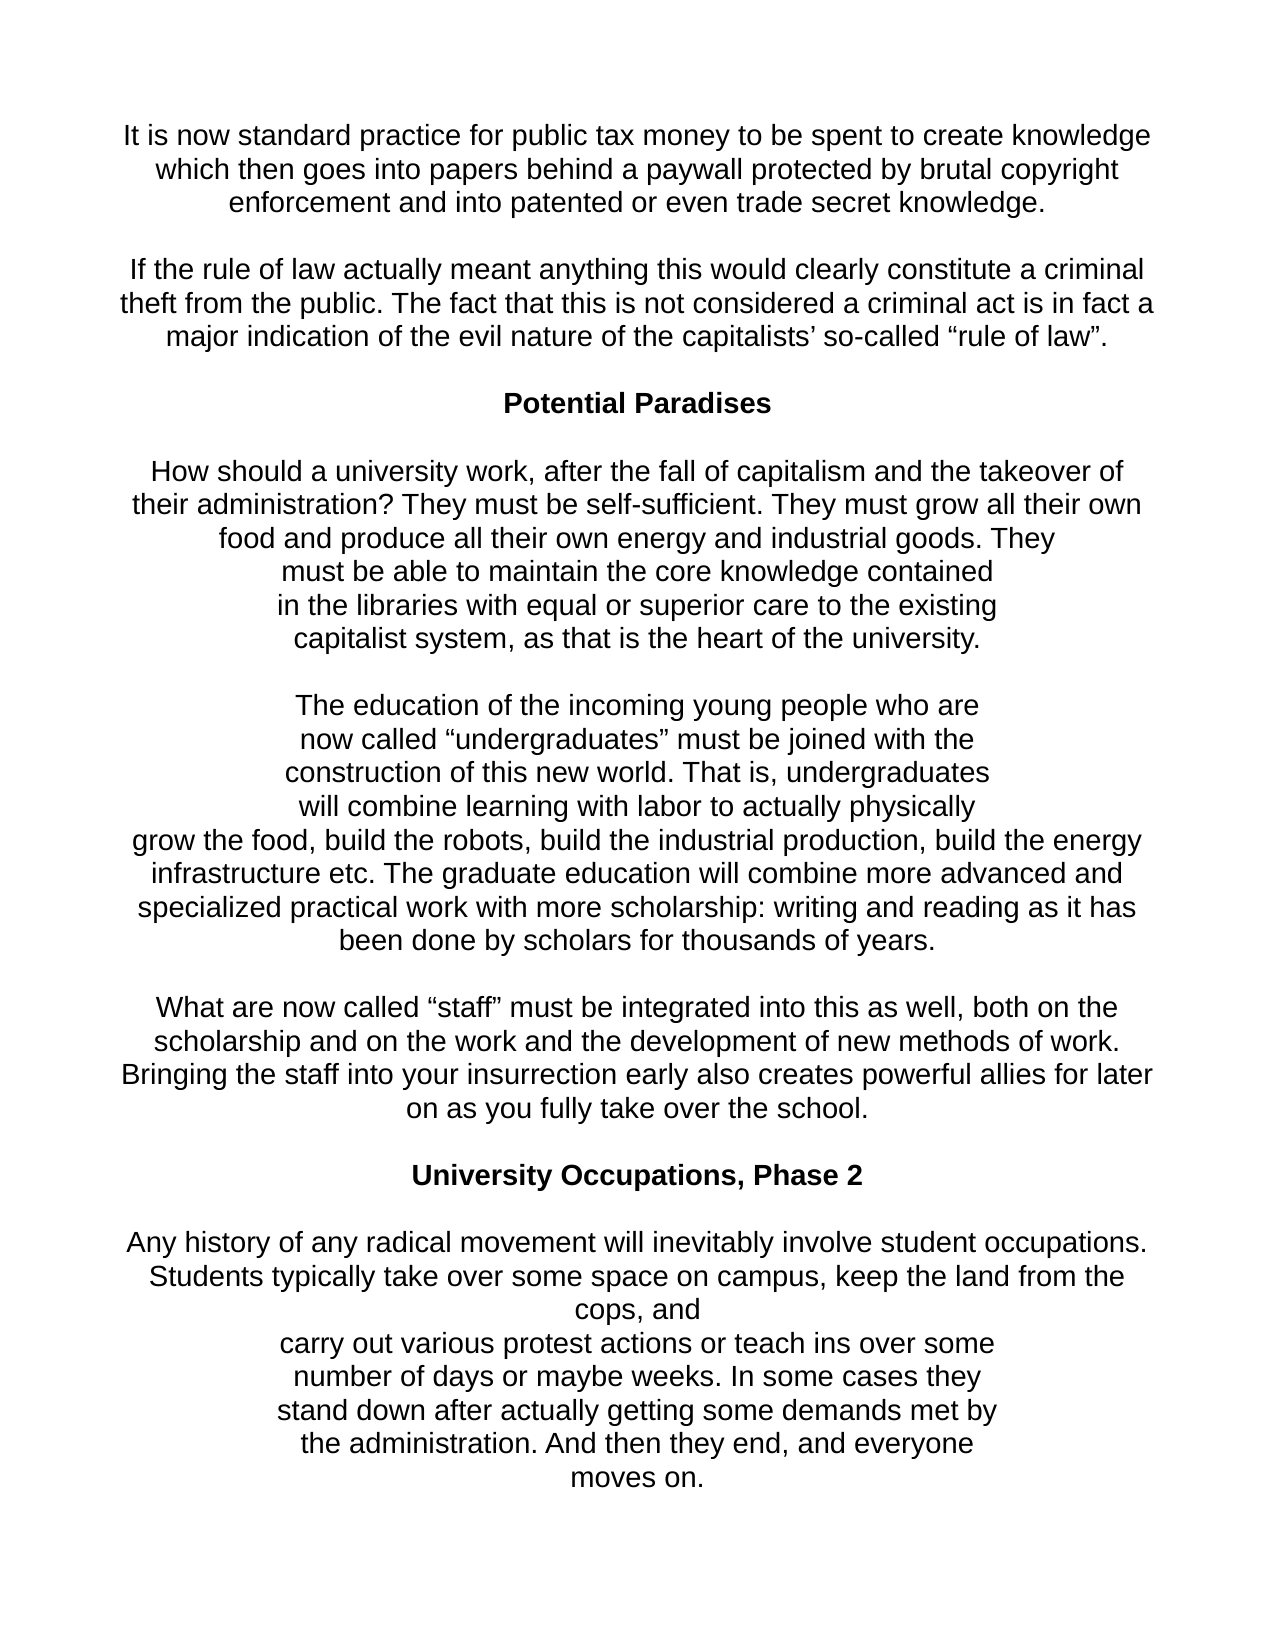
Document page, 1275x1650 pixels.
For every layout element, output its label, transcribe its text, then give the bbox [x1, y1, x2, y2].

text construction of this new world. That is, undergraduates [118, 755, 1157, 789]
text Any history of any radical movement will inevitably involve student occupations. Students typically take over some space on campus, keep the land from the cops, and [118, 1225, 1157, 1326]
text in the libraries with equal or superior care to the existing [118, 588, 1157, 621]
text stand down after actually getting some demands met by [118, 1393, 1157, 1426]
text If the rule of law actually meant anything this would clearly constitute a criminal theft from the public. The fact that this is not considered a criminal act is in fact a major indication of the evil nature of the capitalists’ so-called “rule of law”. [118, 252, 1157, 353]
text now called “undergraduates” must be joined with the [118, 722, 1157, 755]
text number of days or maybe weeks. In some cases they [118, 1359, 1157, 1393]
text the administration. And then they end, and everyone [118, 1426, 1157, 1460]
text Potential Paradises [118, 386, 1157, 420]
text How should a university work, after the fall of capitalism and the takeover of their administration? They must be self-sufficient. They must grow all their own food and produce all their own energy and industrial goods. They [118, 453, 1157, 554]
text The education of the incoming young people who are [118, 688, 1157, 722]
text It is now standard practice for public tax money to be spent to create knowledge which then goes into papers behind a paywall protected by brutal copyright enforcement and into patented or even trade secret knowledge. [118, 118, 1157, 219]
text moves on. [118, 1460, 1157, 1493]
text capitalist system, as that is the heart of the university. [118, 621, 1157, 655]
text must be able to maintain the core knowledge contained [118, 554, 1157, 588]
text grow the food, build the robots, build the industrial production, build the energy infrastructure etc. The graduate education will combine more advanced and specialized practical work with more scholarship: writing and reading as it has been done by scholars for thousands of years. [118, 822, 1157, 957]
text carry out various protest actions or teach ins over some [118, 1326, 1157, 1359]
text will combine learning with labor to actually physically [118, 789, 1157, 822]
text University Occupations, Phase 2 [118, 1158, 1157, 1191]
text What are now called “staff” must be integrated into this as well, both on the scholarship and on the work and the development of new methods of work. Bringing the staff into your insurrection early also creates powerful allies for later on as you fully take over the school. [118, 990, 1157, 1124]
